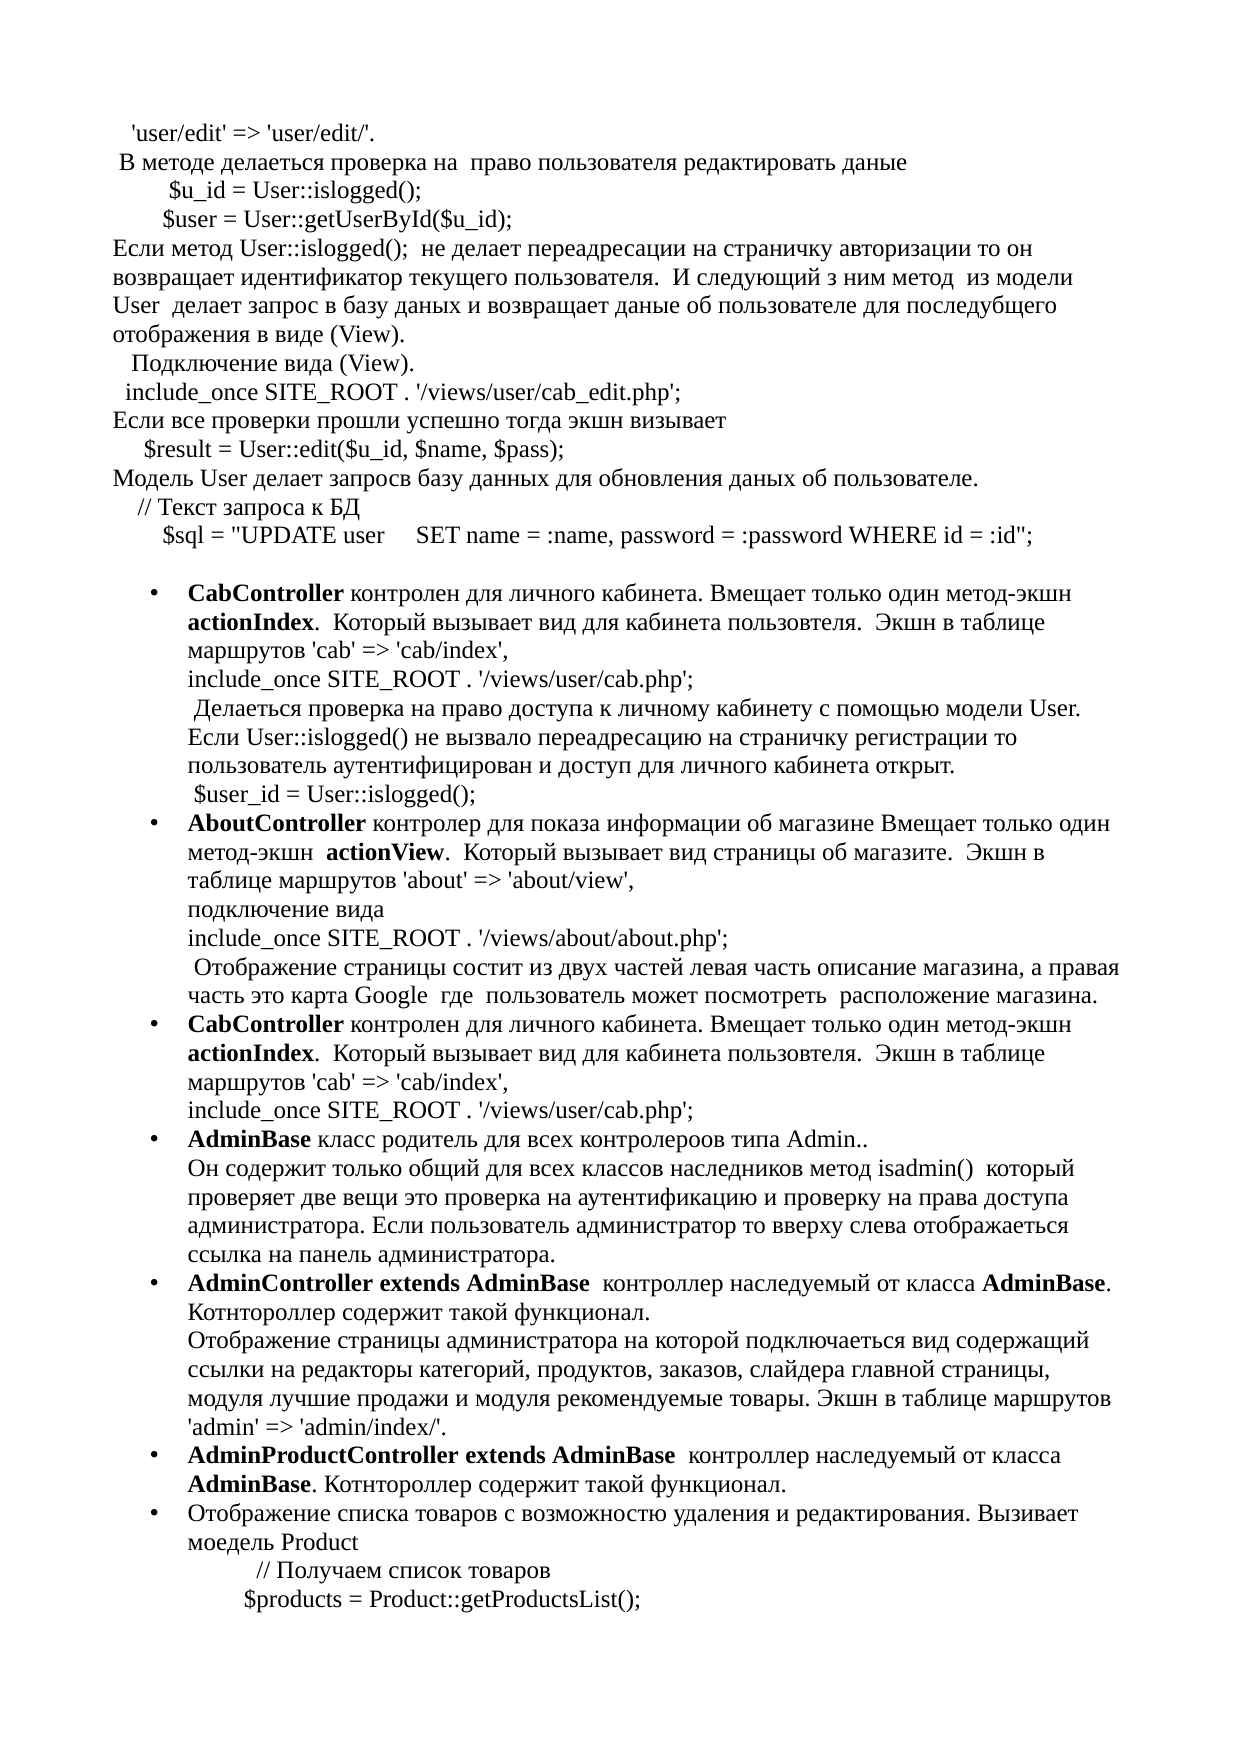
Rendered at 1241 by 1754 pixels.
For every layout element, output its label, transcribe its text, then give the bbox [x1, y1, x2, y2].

text $sql = "UPDATE user SET name = :name, password = :password WHERE id = :id"; [112, 521, 1123, 549]
text Подключение вида (View). [112, 348, 1123, 377]
list $user_id = User::islogged(); [150, 779, 1123, 808]
list Если User::islogged() не вызвало переадресацию на страничку регистрации то пользователь аутентифицирован и доступ для личного кабинета открыт. [150, 722, 1123, 779]
text Если метод User::islogged(); не делает переадресации на страничку авторизации то он возвращает идентификатор текущего пользователя. И следующий з ним метод из модели User делает запрос в базу даных и возвращает даные об пользователе для последубщего отображения в виде (View). [112, 233, 1123, 348]
list include_once SITE_ROOT . '/views/about/about.php'; [150, 923, 1123, 952]
text Если все проверки прошли успешно тогда экшн визывает [112, 406, 1123, 434]
list Отображение страницы администратора на которой подключаеться вид содержащий ссылки на редакторы категорий, продуктов, заказов, слайдера главной страницы, модуля лучшие продажи и модуля рекомендуемые товары. Экшн в таблице маршрутов 'admin' => 'admin/index/'. [150, 1326, 1123, 1441]
list подключение вида [150, 894, 1123, 923]
list actionIndex. Который вызывает вид для кабинета пользовтеля. Экшн в таблице маршрутов 'cab' => 'cab/index', [150, 1038, 1123, 1096]
list include_once SITE_ROOT . '/views/user/cab.php'; [150, 664, 1123, 693]
list Отображение страницы состит из двух частей левая часть описание магазина, а правая часть это карта Google где пользователь может посмотреть расположение магазина. [150, 952, 1123, 1009]
list // Получаем список товаров [150, 1556, 1123, 1584]
text $u_id = User::islogged(); [112, 176, 1123, 204]
list AdminController extends AdminBase контроллер наследуемый от класса AdminBase. Котнтороллер содержит такой функционал. [150, 1268, 1123, 1326]
text В методе делаеться проверка на право пользователя редактировать даные [112, 147, 1123, 176]
list Делаеться проверка на право доступа к личному кабинету c помощью модели User. [150, 693, 1123, 722]
list CabController контролен для личного кабинета. Вмещает только один метод-экшн [150, 1009, 1123, 1038]
text include_once SITE_ROOT . '/views/user/cab_edit.php'; [112, 377, 1123, 406]
list CabController контролен для личного кабинета. Вмещает только один метод-экшн [150, 578, 1123, 607]
text 'user/edit' => 'user/edit/'. [112, 118, 1123, 147]
list include_once SITE_ROOT . '/views/user/cab.php'; [150, 1096, 1123, 1124]
text $user = User::getUserById($u_id); [112, 204, 1123, 233]
list actionIndex. Который вызывает вид для кабинета пользовтеля. Экшн в таблице маршрутов 'cab' => 'cab/index', [150, 607, 1123, 664]
list AdminProductController extends AdminBase контроллер наследуемый от класса AdminBase. Котнтороллер содержит такой функционал. [150, 1441, 1123, 1498]
text $result = User::edit($u_id, $name, $pass); [112, 434, 1123, 463]
list AboutController контролер для показа информации об магазине Вмещает только один метод-экшн actionView. Который вызывает вид страницы об магазите. Экшн в таблице маршрутов 'about' => 'about/view', [150, 808, 1123, 894]
text Модель User делает запросв базу данных для обновления даных об пользователе. [112, 463, 1123, 492]
list Отображение списка товаров с возможностю удаления и редактирования. Вызивает моедель Product [150, 1498, 1123, 1556]
text // Текст запроса к БД [112, 492, 1123, 521]
list $products = Product::getProductsList(); [150, 1584, 1123, 1613]
list AdminBase класс родитель для всех контролероов типа Admin.. [150, 1124, 1123, 1153]
list Он содержит только общий для всех классов наследников метод isadmin() который проверяет две вещи это проверка на аутентификацию и проверку на права доступа администратора. Если пользователь администратор то вверху слева отображаеться ссылка на панель администратора. [150, 1153, 1123, 1268]
